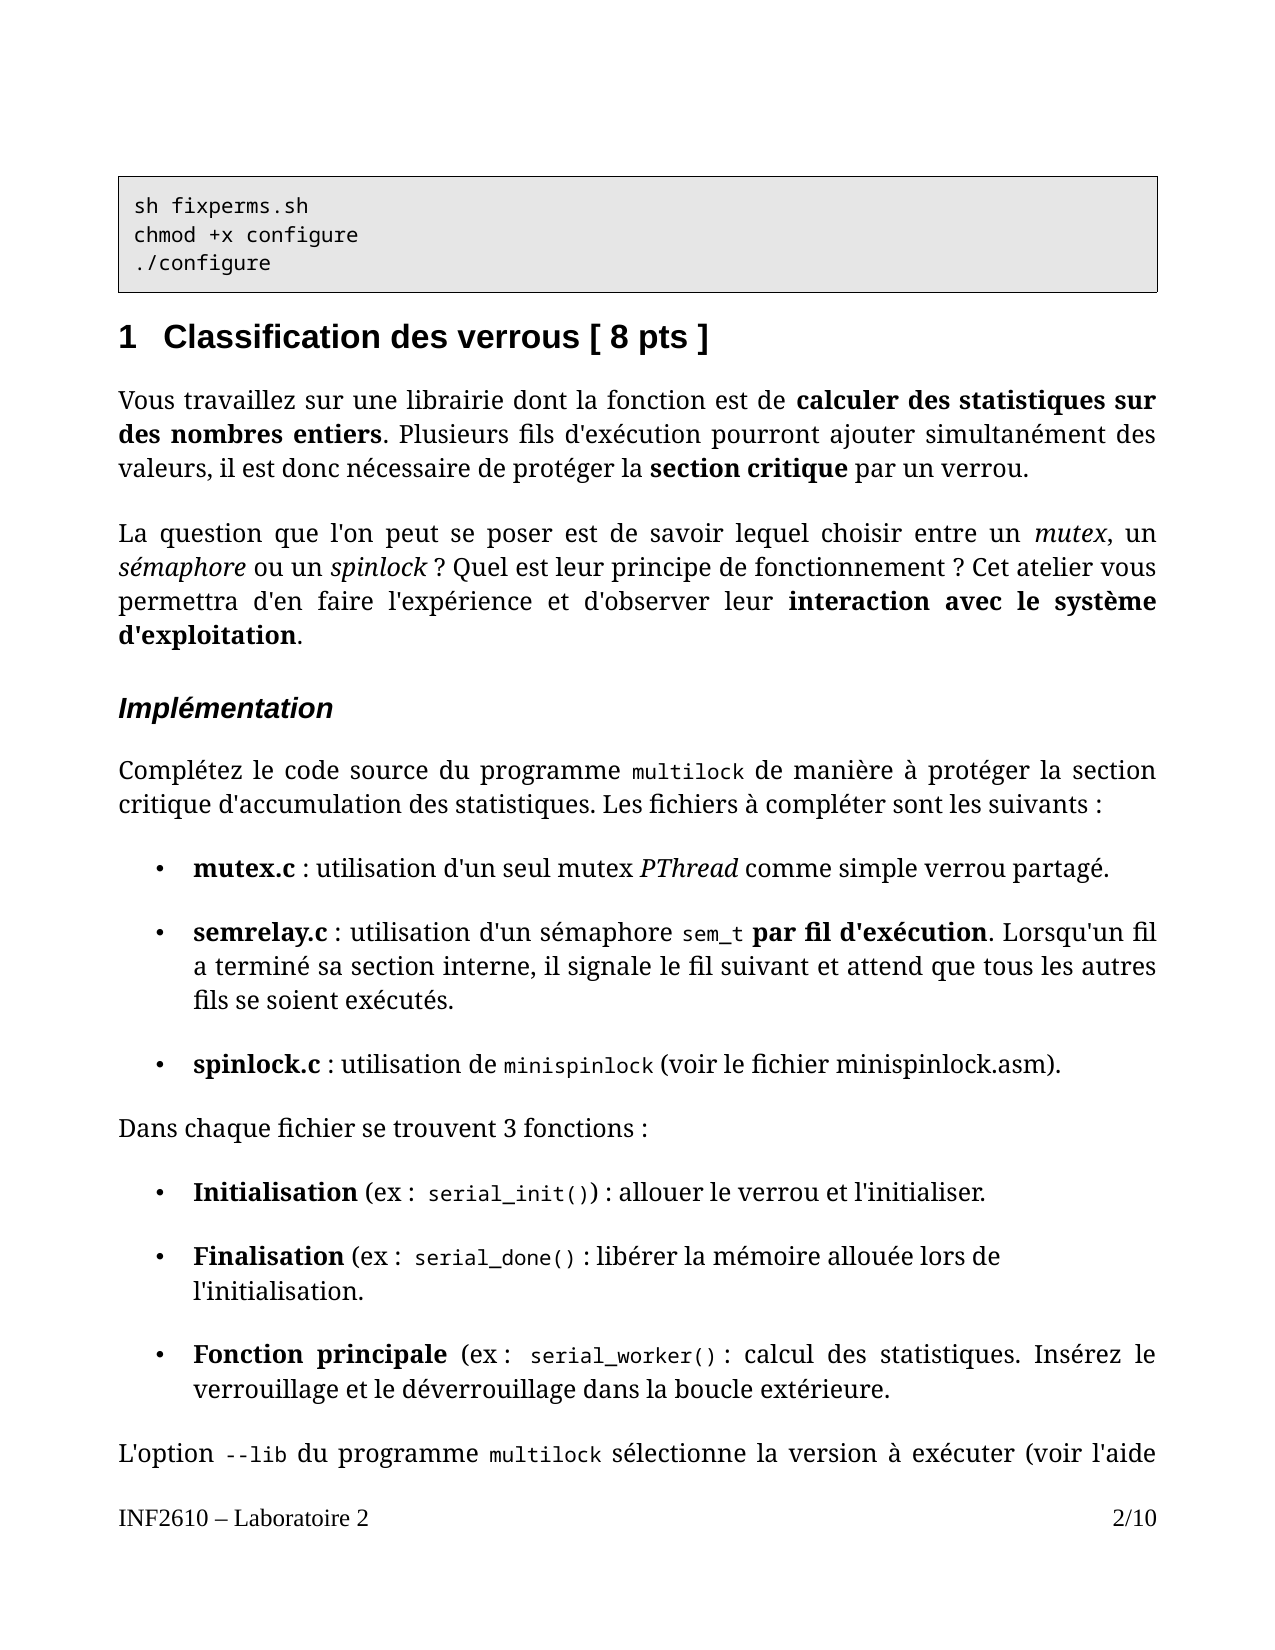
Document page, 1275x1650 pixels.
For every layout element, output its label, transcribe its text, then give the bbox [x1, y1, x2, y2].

list semrelay.c : utilisation d'un sémaphore sem_t par fil d'exécution. Lorsqu'un fil a terminé sa section interne, il signale le fil suivant et attend que tous les autres fils se soient exécutés. [156, 915, 1157, 1017]
list Initialisation (ex : serial_init()) : allouer le verrou et l'initialiser. [156, 1175, 1157, 1209]
list mutex.c : utilisation d'un seul mutex PThread comme simple verrou partagé. [156, 851, 1157, 885]
text Vous travaillez sur une librairie dont la fonction est de calculer des statistiques sur des nombres entiers. Plusieurs fils d'exécution pourront ajouter simultanément des valeurs, il est donc nécessaire de protéger la section critique par un verrou. [118, 383, 1157, 485]
text ./configure [119, 233, 1157, 292]
list Finalisation (ex : serial_done() : libérer la mémoire allouée lors de l'initialisation. [156, 1239, 1157, 1307]
subtitle Classification des verrous [ 8 pts ] [118, 317, 1157, 356]
subtitle Implémentation [118, 691, 1157, 725]
text chmod +x configure [119, 205, 1157, 233]
list Fonction principale (ex : serial_worker() : calcul des statistiques. Insérez le verrouillage et le déverrouillage dans la boucle extérieure. [156, 1337, 1157, 1405]
text L'option --lib du programme multilock sélectionne la version à exécuter (voir l'aide [118, 1435, 1157, 1469]
text La question que l'on peut se poser est de savoir lequel choisir entre un mutex, un sémaphore ou un spinlock ? Quel est leur principe de fonctionnement ? Cet atelier vous permettra d'en faire l'expérience et d'observer leur interaction avec le système d'exploitation. [118, 515, 1157, 651]
text sh fixperms.sh [119, 177, 1157, 205]
text Complétez le code source du programme multilock de manière à protéger la section critique d'accumulation des statistiques. Les fichiers à compléter sont les suivants : [118, 752, 1157, 821]
list spinlock.c : utilisation de minispinlock (voir le fichier minispinlock.asm). [156, 1047, 1157, 1081]
text Dans chaque fichier se trouvent 3 fonctions : [118, 1111, 1157, 1145]
